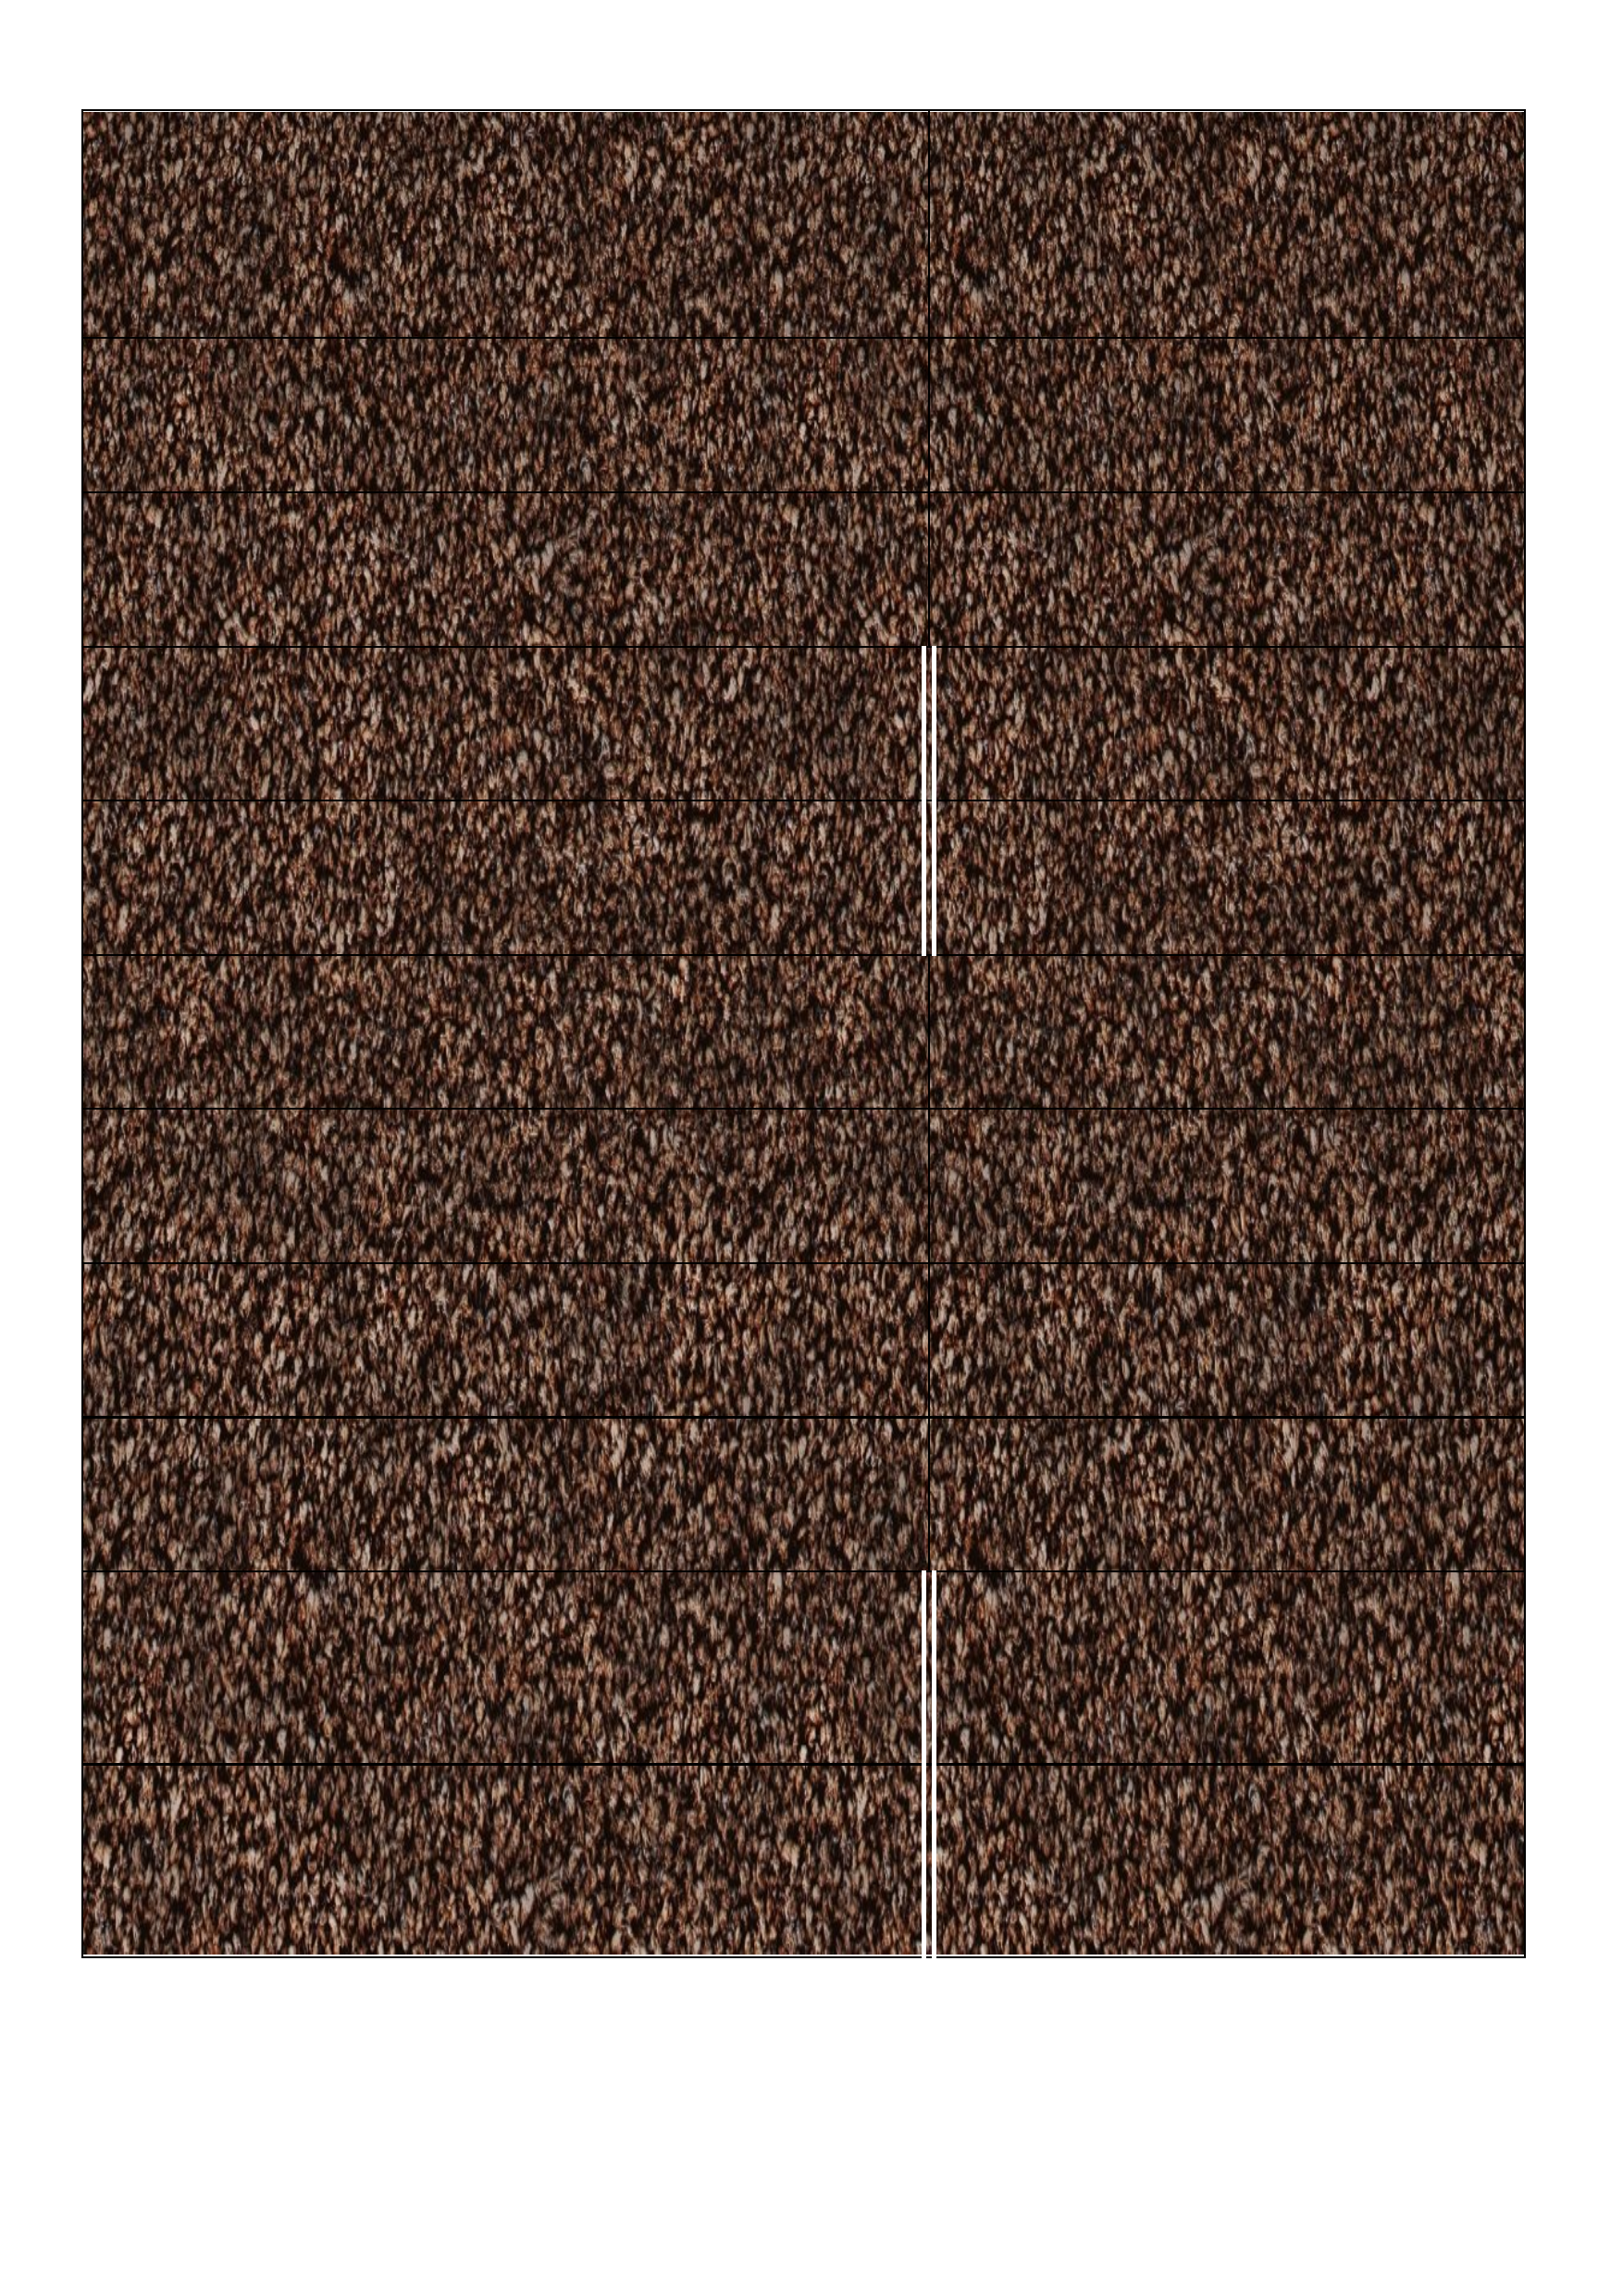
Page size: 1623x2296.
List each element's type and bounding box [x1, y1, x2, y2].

picture [930, 1264, 1524, 1416]
picture [930, 339, 1524, 491]
picture [83, 648, 922, 800]
picture [83, 112, 928, 337]
picture [83, 1572, 922, 1763]
picture [930, 112, 1524, 337]
picture [83, 339, 928, 491]
picture [83, 1766, 922, 1955]
picture [83, 1110, 928, 1262]
picture [930, 1110, 1524, 1262]
picture [936, 648, 1524, 800]
picture [926, 648, 932, 800]
picture [83, 493, 928, 646]
picture [926, 801, 932, 954]
picture [936, 1572, 1524, 1763]
picture [83, 1419, 928, 1570]
picture [83, 956, 928, 1108]
picture [930, 1419, 1524, 1570]
picture [930, 493, 1524, 646]
picture [930, 956, 1524, 1108]
picture [926, 1766, 932, 1955]
picture [926, 1572, 932, 1763]
picture [936, 801, 1524, 954]
picture [83, 1264, 928, 1416]
picture [936, 1766, 1524, 1955]
picture [83, 801, 922, 954]
